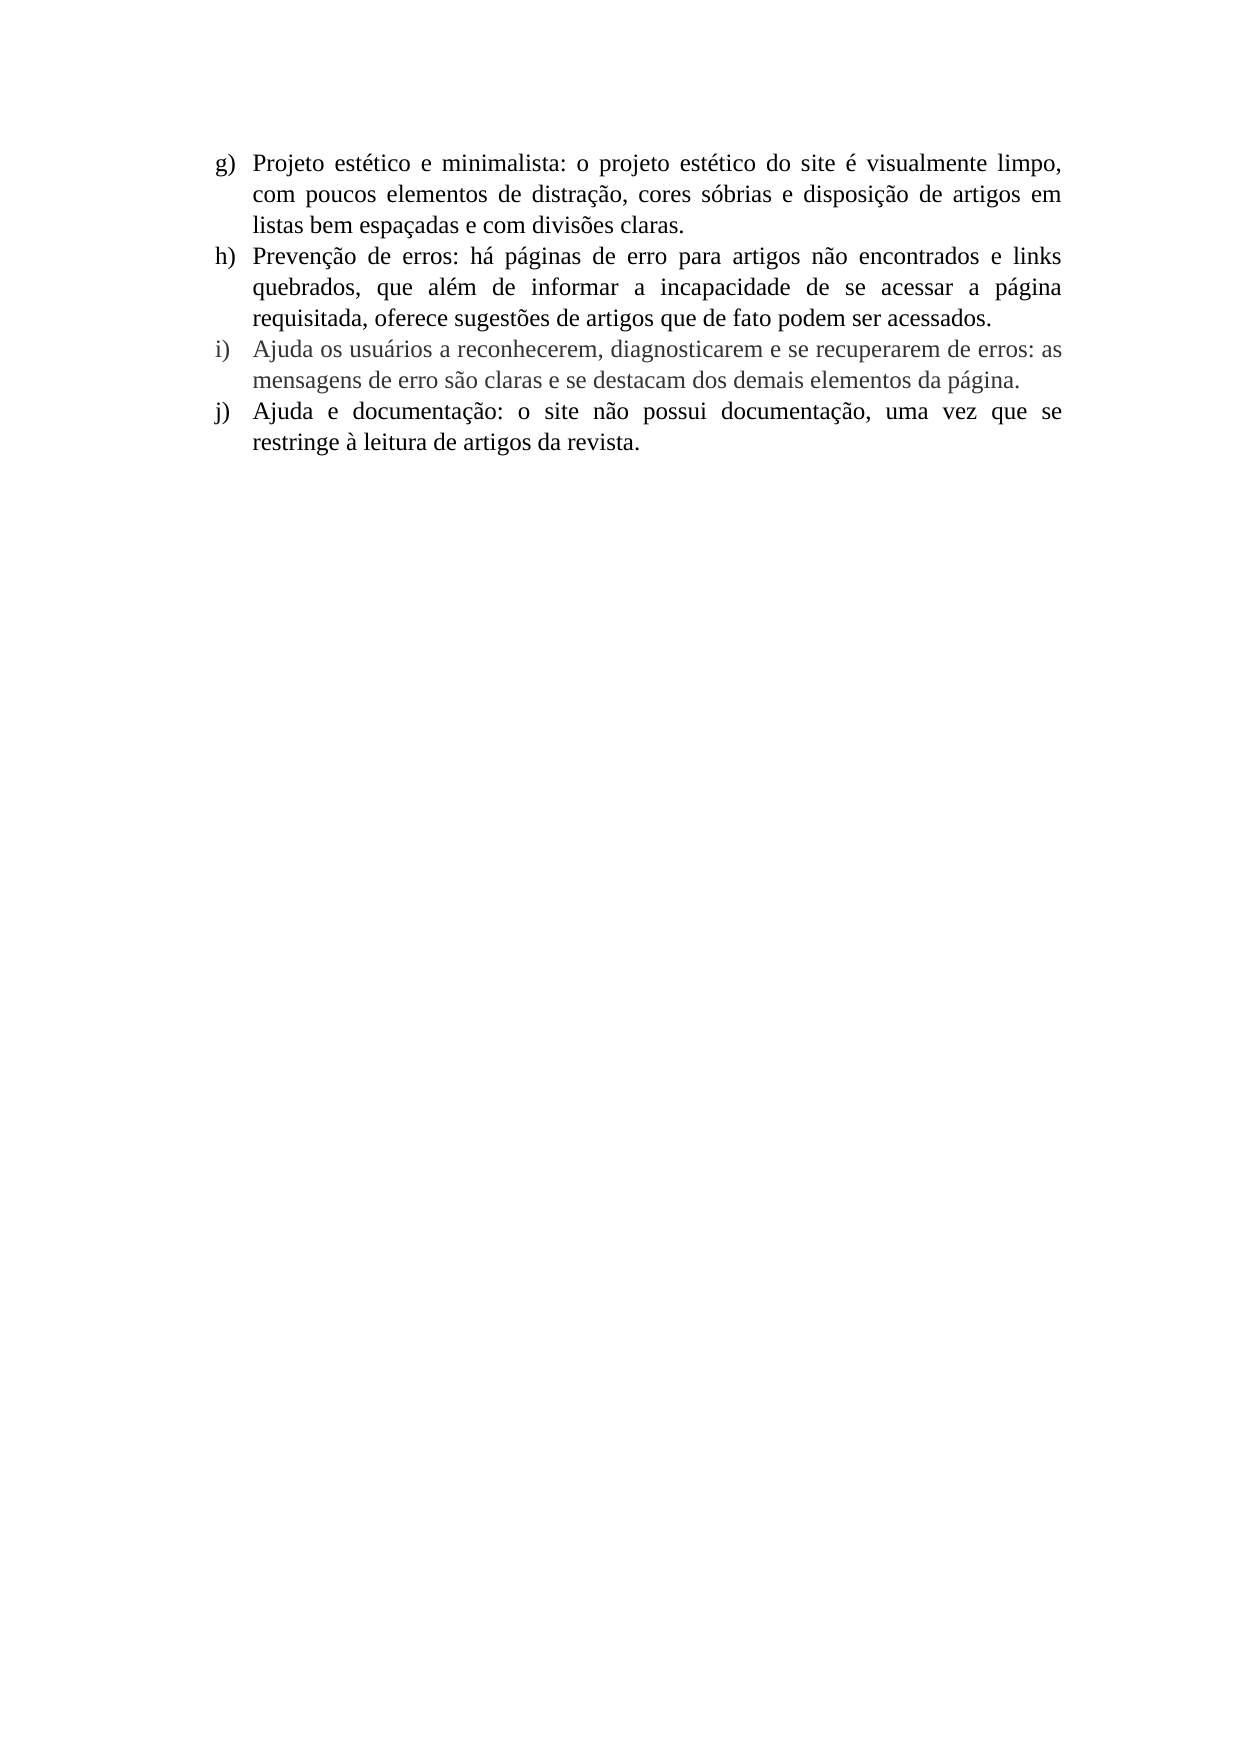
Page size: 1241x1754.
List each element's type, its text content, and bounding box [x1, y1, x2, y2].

list Prevenção de erros: há páginas de erro para artigos não encontrados e links quebrados, que além de informar a incapacidade de se acessar a página requisitada, oferece sugestões de artigos que de fato podem ser acessados. [215, 241, 1063, 332]
list Ajuda os usuários a reconhecerem, diagnosticarem e se recuperarem de erros: as mensagens de erro são claras e se destacam dos demais elementos da página. [215, 334, 1063, 394]
list Ajuda e documentação: o site não possui documentação, uma vez que se restringe à leitura de artigos da revista. [215, 396, 1063, 456]
list Projeto estético e minimalista: o projeto estético do site é visualmente limpo, com poucos elementos de distração, cores sóbrias e disposição de artigos em listas bem espaçadas e com divisões claras. [215, 148, 1063, 238]
